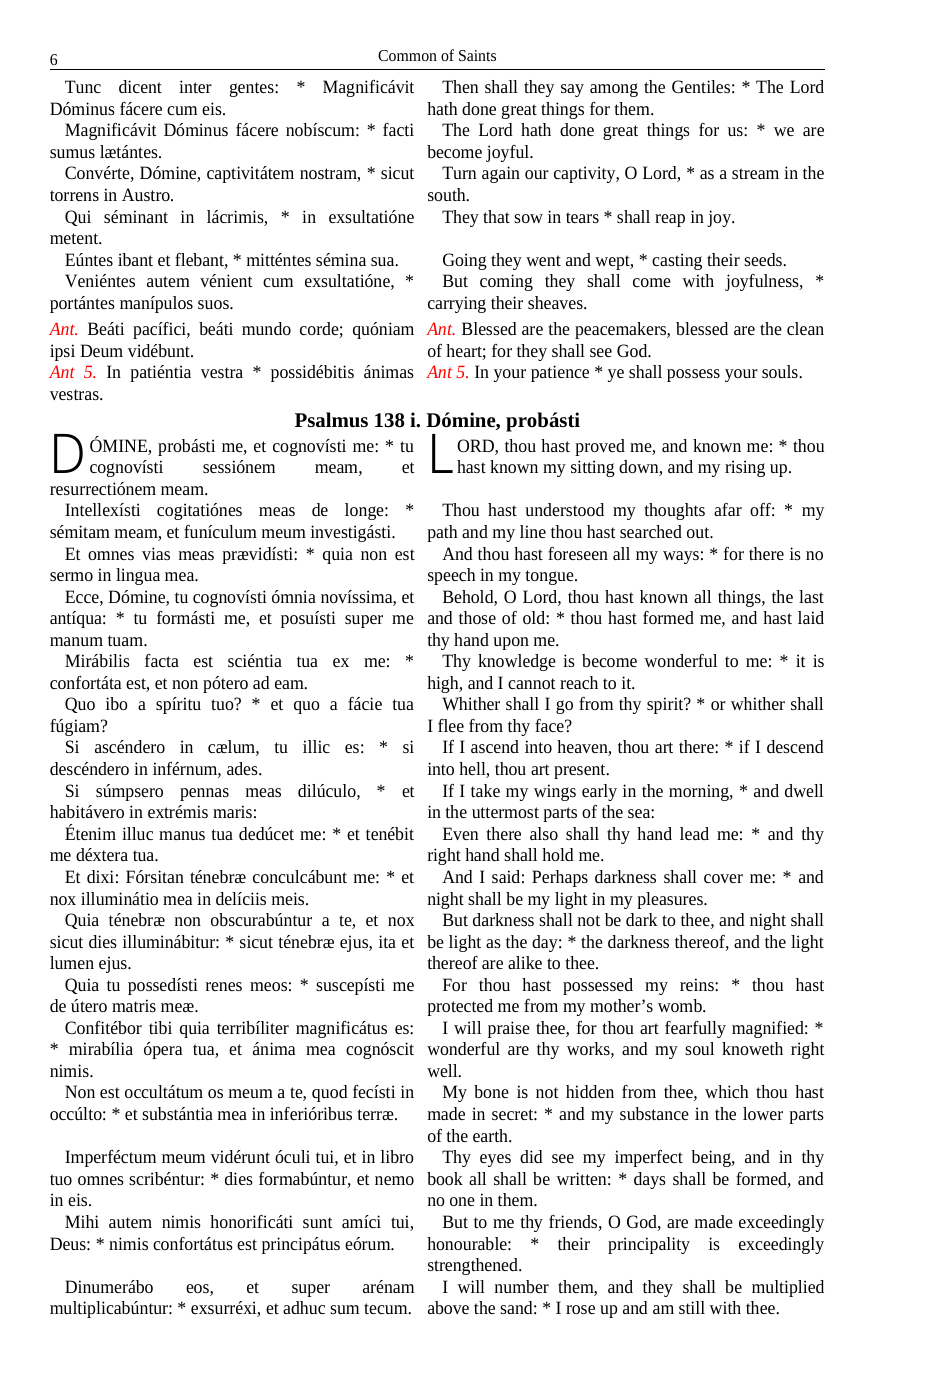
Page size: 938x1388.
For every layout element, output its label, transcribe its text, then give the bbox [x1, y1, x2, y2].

table_cell Behold, O Lord, thou hast known all things, the last and those of old: * thou hast formed me, and hast laid thy hand upon me. [421, 586, 825, 650]
table_cell Non est occultátum os meum a te, quod fecísti in occúlto: * et substántia mea in inferióribus terræ. [50, 1081, 421, 1146]
table_header DÓMINE, probásti me, et cognovísti me: * tu cognovísti sessiónem meam, et resurrectiónem meam. [50, 435, 421, 499]
table_cell I will praise thee, for thou art fearfully magnified: * wonderful are thy works, and my soul knoweth right well. [421, 1017, 825, 1081]
table_cell Eúntes ibant et flebant, * mitténtes sémina sua. [50, 249, 421, 270]
table_header Ant. Blessed are the peacemakers, blessed are the clean of heart; for they shall see God. [421, 318, 825, 361]
table_cell Ecce, Dómine, tu cognovísti ómnia novíssima, et antíqua: * tu formásti me, et posuísti super me manum tuam. [50, 586, 421, 650]
table_cell Quo ibo a spíritu tuo? * et quo a fácie tua fúgiam? [50, 693, 421, 736]
table_cell Ant 5. In your patience * ye shall possess your souls. [421, 361, 825, 404]
table_cell Mihi autem nimis honorificáti sunt amíci tui, Deus: * nimis confortátus est principátus eórum. [50, 1211, 421, 1276]
table_cell Étenim illuc manus tua dedúcet me: * et tenébit me déxtera tua. [50, 823, 421, 866]
table_cell But darkness shall not be dark to thee, and night shall be light as the day: * the darkness thereof, and the light thereof are alike to thee. [421, 909, 825, 974]
table_cell My bone is not hidden from thee, which thou hast made in secret: * and my substance in the lower parts of the earth. [421, 1081, 825, 1146]
table_cell For thou hast possessed my reins: * thou hast protected me from my mother’s womb. [421, 974, 825, 1017]
table_cell Convérte, Dómine, captivitátem nostram, * sicut torrens in Austro. [50, 163, 421, 206]
table_cell But coming they shall come with joyfulness, * carrying their sheaves. [421, 270, 825, 313]
table_cell Going they went and wept, * casting their seeds. [421, 249, 825, 270]
table_cell Si ascéndero in cælum, tu illic es: * si descéndero in inférnum, ades. [50, 736, 421, 779]
table_cell Et omnes vias meas prævidísti: * quia non est sermo in lingua mea. [50, 543, 421, 586]
table_cell Thy eyes did see my imperfect being, and in thy book all shall be written: * days shall be formed, and no one in them. [421, 1146, 825, 1211]
table_cell Si súmpsero pennas meas dilúculo, * et habitávero in extrémis maris: [50, 780, 421, 823]
table_cell But to me thy friends, O God, are made exceedingly honourable: * their principality is exceedingly strengthened. [421, 1211, 825, 1276]
table_cell Mirábilis facta est sciéntia tua ex me: * confortáta est, et non pótero ad eam. [50, 650, 421, 693]
table_cell Even there also shall thy hand lead me: * and thy right hand shall hold me. [421, 823, 825, 866]
table_cell Et dixi: Fórsitan ténebræ conculcábunt me: * et nox illuminátio mea in delíciis meis. [50, 866, 421, 909]
table_cell Then shall they say among the Gentiles: * The Lord hath done great things for them. [421, 76, 825, 119]
table_cell Confitébor tibi quia terribíliter magnificátus es: * mirabília ópera tua, et ánima mea cognóscit nimis. [50, 1017, 421, 1081]
table_cell The Lord hath done great things for us: * we are become joyful. [421, 119, 825, 162]
table_cell They that sow in tears * shall reap in joy. [421, 206, 825, 249]
table_cell I will number them, and they shall be multiplied above the sand: * I rose up and am still with thee. [421, 1276, 825, 1319]
table_cell Ant 5. In patiéntia vestra * possidébitis ánimas vestras. [50, 361, 421, 404]
table_cell Imperféctum meum vidérunt óculi tui, et in libro tuo omnes scribéntur: * dies formabúntur, et nemo in eis. [50, 1146, 421, 1211]
table_cell Magnificávit Dóminus fácere nobíscum: * facti sumus lætántes. [50, 119, 421, 162]
table_cell Thy knowledge is become wonderful to me: * it is high, and I cannot reach to it. [421, 650, 825, 693]
table_header Ant. Beáti pacífici, beáti mundo corde; quóniam ipsi Deum vidébunt. [50, 318, 421, 361]
table_cell Dinumerábo eos, et super arénam multiplicabúntur: * exsurréxi, et adhuc sum tecum. [50, 1276, 421, 1319]
table_cell Quia ténebræ non obscurabúntur a te, et nox sicut dies illuminábitur: * sicut ténebræ ejus, ita et lumen ejus. [50, 909, 421, 974]
table_cell Whither shall I go from thy spirit? * or whither shall I flee from thy face? [421, 693, 825, 736]
table_cell And thou hast foreseen all my ways: * for there is no speech in my tongue. [421, 543, 825, 586]
table_cell Veniéntes autem vénient cum exsultatióne, * portántes manípulos suos. [50, 270, 421, 313]
table_cell And I said: Perhaps darkness shall cover me: * and night shall be my light in my pleasures. [421, 866, 825, 909]
table_cell Quia tu possedísti renes meos: * suscepísti me de útero matris meæ. [50, 974, 421, 1017]
table_header LORD, thou hast proved me, and known me: * thou hast known my sitting down, and my rising up. [421, 435, 825, 499]
text Psalmus 138 i. Dómine, probásti [49, 407, 825, 432]
table_cell Tunc dicent inter gentes: * Magnificávit Dóminus fácere cum eis. [50, 76, 421, 119]
table_cell Turn again our captivity, O Lord, * as a stream in the south. [421, 163, 825, 206]
table_cell If I ascend into heaven, thou art there: * if I descend into hell, thou art present. [421, 736, 825, 779]
table_cell Intellexísti cogitatiónes meas de longe: * sémitam meam, et funículum meum investigásti. [50, 499, 421, 542]
table_cell Qui séminant in lácrimis, * in exsultatióne metent. [50, 206, 421, 249]
table_cell If I take my wings early in the morning, * and dwell in the uttermost parts of the sea: [421, 780, 825, 823]
table_cell Thou hast understood my thoughts afar off: * my path and my line thou hast searched out. [421, 499, 825, 542]
